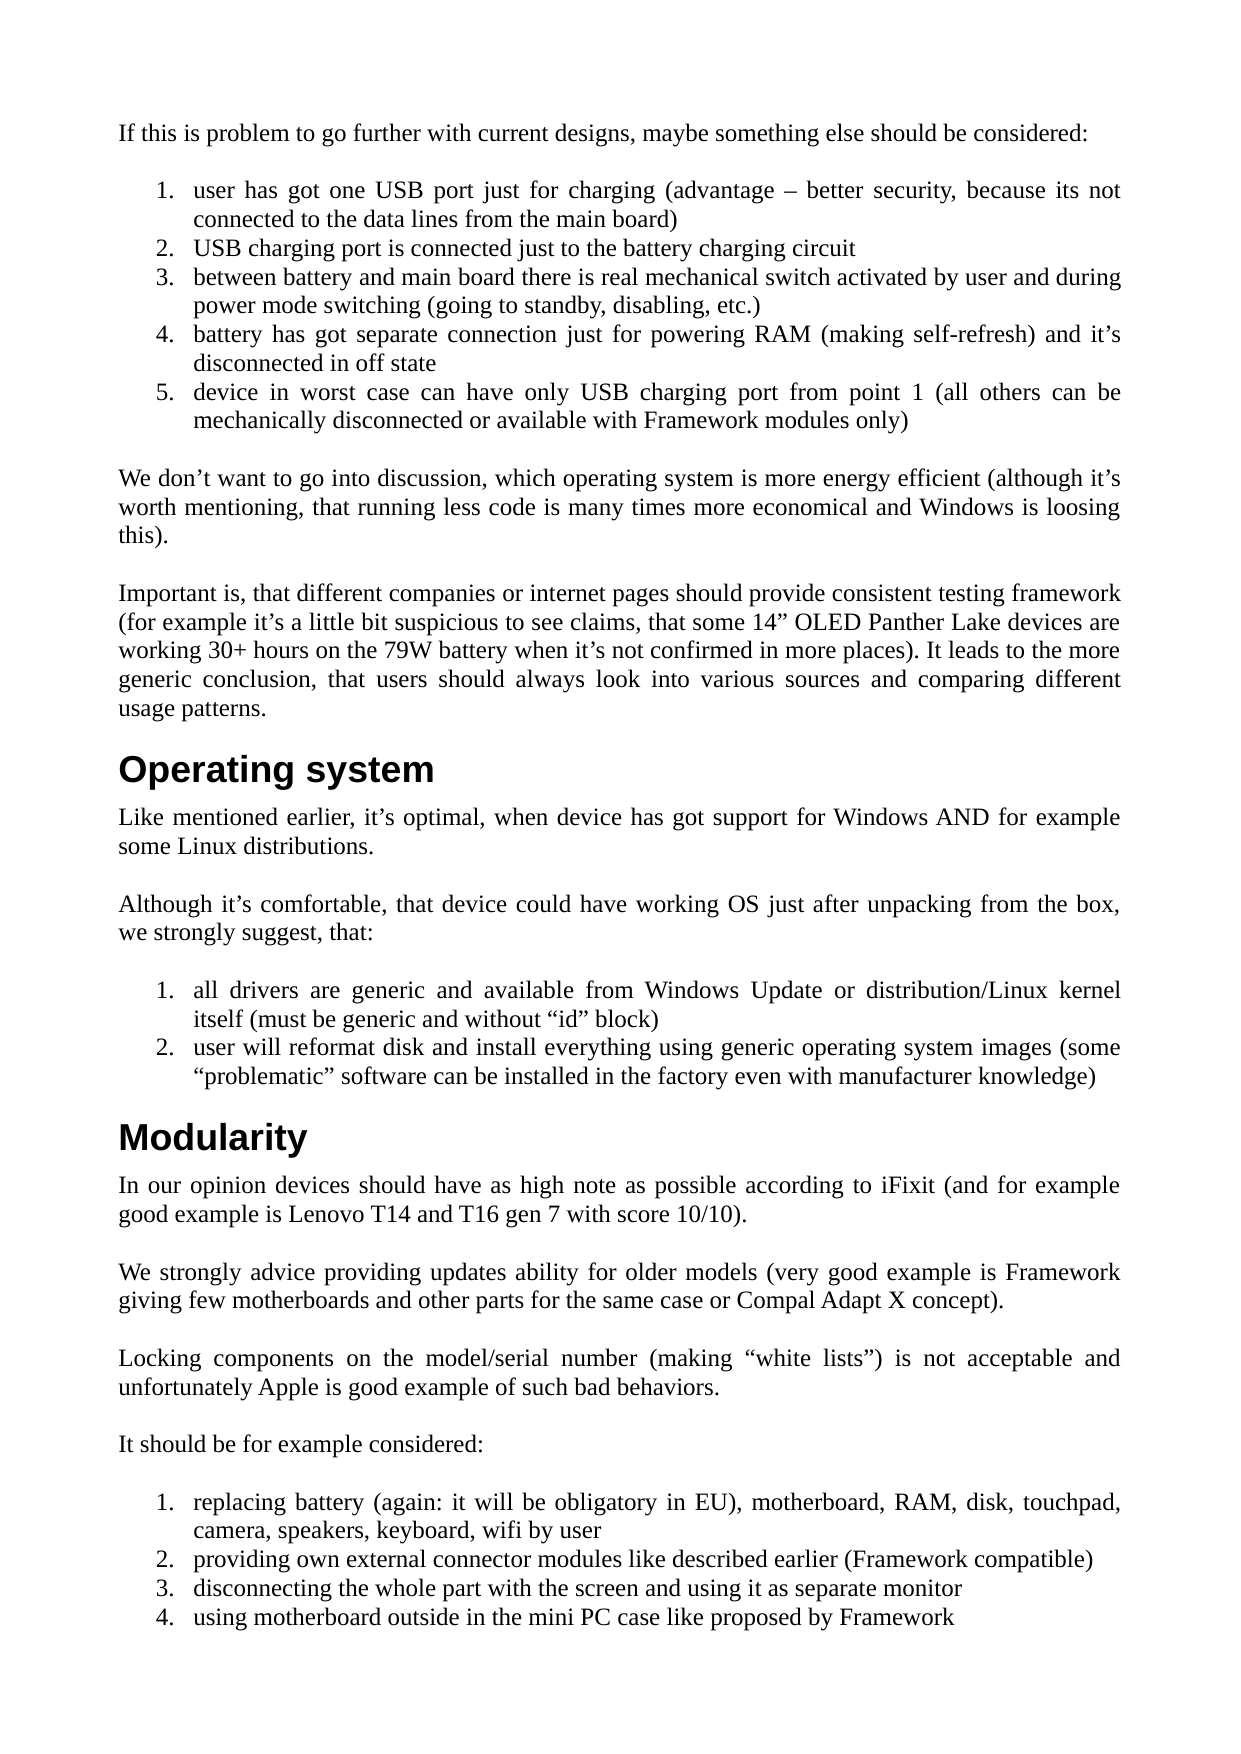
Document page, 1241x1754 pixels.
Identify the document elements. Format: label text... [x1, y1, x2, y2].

list using motherboard outside in the mini PC case like proposed by Framework [156, 1602, 1122, 1631]
list between battery and main board there is real mechanical switch activated by user and during power mode switching (going to standby, disabling, etc.) [156, 262, 1122, 319]
list battery has got separate connection just for powering RAM (making self-refresh) and it’s disconnected in off state [156, 319, 1122, 377]
text We don’t want to go into discussion, which operating system is more energy efficient (although it’s worth mentioning, that running less code is many times more economical and Windows is loosing this). [118, 463, 1122, 549]
text If this is problem to go further with current designs, maybe something else should be considered: [118, 118, 1122, 147]
text We strongly advice providing updates ability for older models (very good example is Framework giving few motherboards and other parts for the same case or Compal Adapt X concept). [118, 1257, 1122, 1314]
list USB charging port is connected just to the battery charging circuit [156, 233, 1122, 262]
subtitle Modularity [118, 1115, 1122, 1158]
subtitle Operating system [118, 747, 1122, 790]
list all drivers are generic and available from Windows Update or distribution/Linux kernel itself (must be generic and without “id” block) [156, 975, 1122, 1032]
text Locking components on the model/serial number (making “white lists”) is not acceptable and unfortunately Apple is good example of such bad behaviors. [118, 1343, 1122, 1401]
list user will reformat disk and install everything using generic operating system images (some “problematic” software can be installed in the factory even with manufacturer knowledge) [156, 1032, 1122, 1090]
list replacing battery (again: it will be obligatory in EU), motherboard, RAM, disk, touchpad, camera, speakers, keyboard, wifi by user [156, 1487, 1122, 1544]
list device in worst case can have only USB charging port from point 1 (all others can be mechanically disconnected or available with Framework modules only) [156, 377, 1122, 434]
list providing own external connector modules like described earlier (Framework compatible) [156, 1544, 1122, 1573]
text It should be for example considered: [118, 1429, 1122, 1458]
list disconnecting the whole part with the screen and using it as separate monitor [156, 1573, 1122, 1602]
text In our opinion devices should have as high note as possible according to iFixit (and for example good example is Lenovo T14 and T16 gen 7 with score 10/10). [118, 1171, 1122, 1228]
list user has got one USB port just for charging (advantage – better security, because its not connected to the data lines from the main board) [156, 176, 1122, 233]
text Although it’s comfortable, that device could have working OS just after unpacking from the box, we strongly suggest, that: [118, 889, 1122, 946]
text Like mentioned earlier, it’s optimal, when device has got support for Windows AND for example some Linux distributions. [118, 802, 1122, 860]
text Important is, that different companies or internet pages should provide consistent testing framework (for example it’s a little bit suspicious to see claims, that some 14” OLED Panther Lake devices are working 30+ hours on the 79W battery when it’s not confirmed in more places). It leads to the more generic conclusion, that users should always look into various sources and comparing different usage patterns. [118, 578, 1122, 722]
